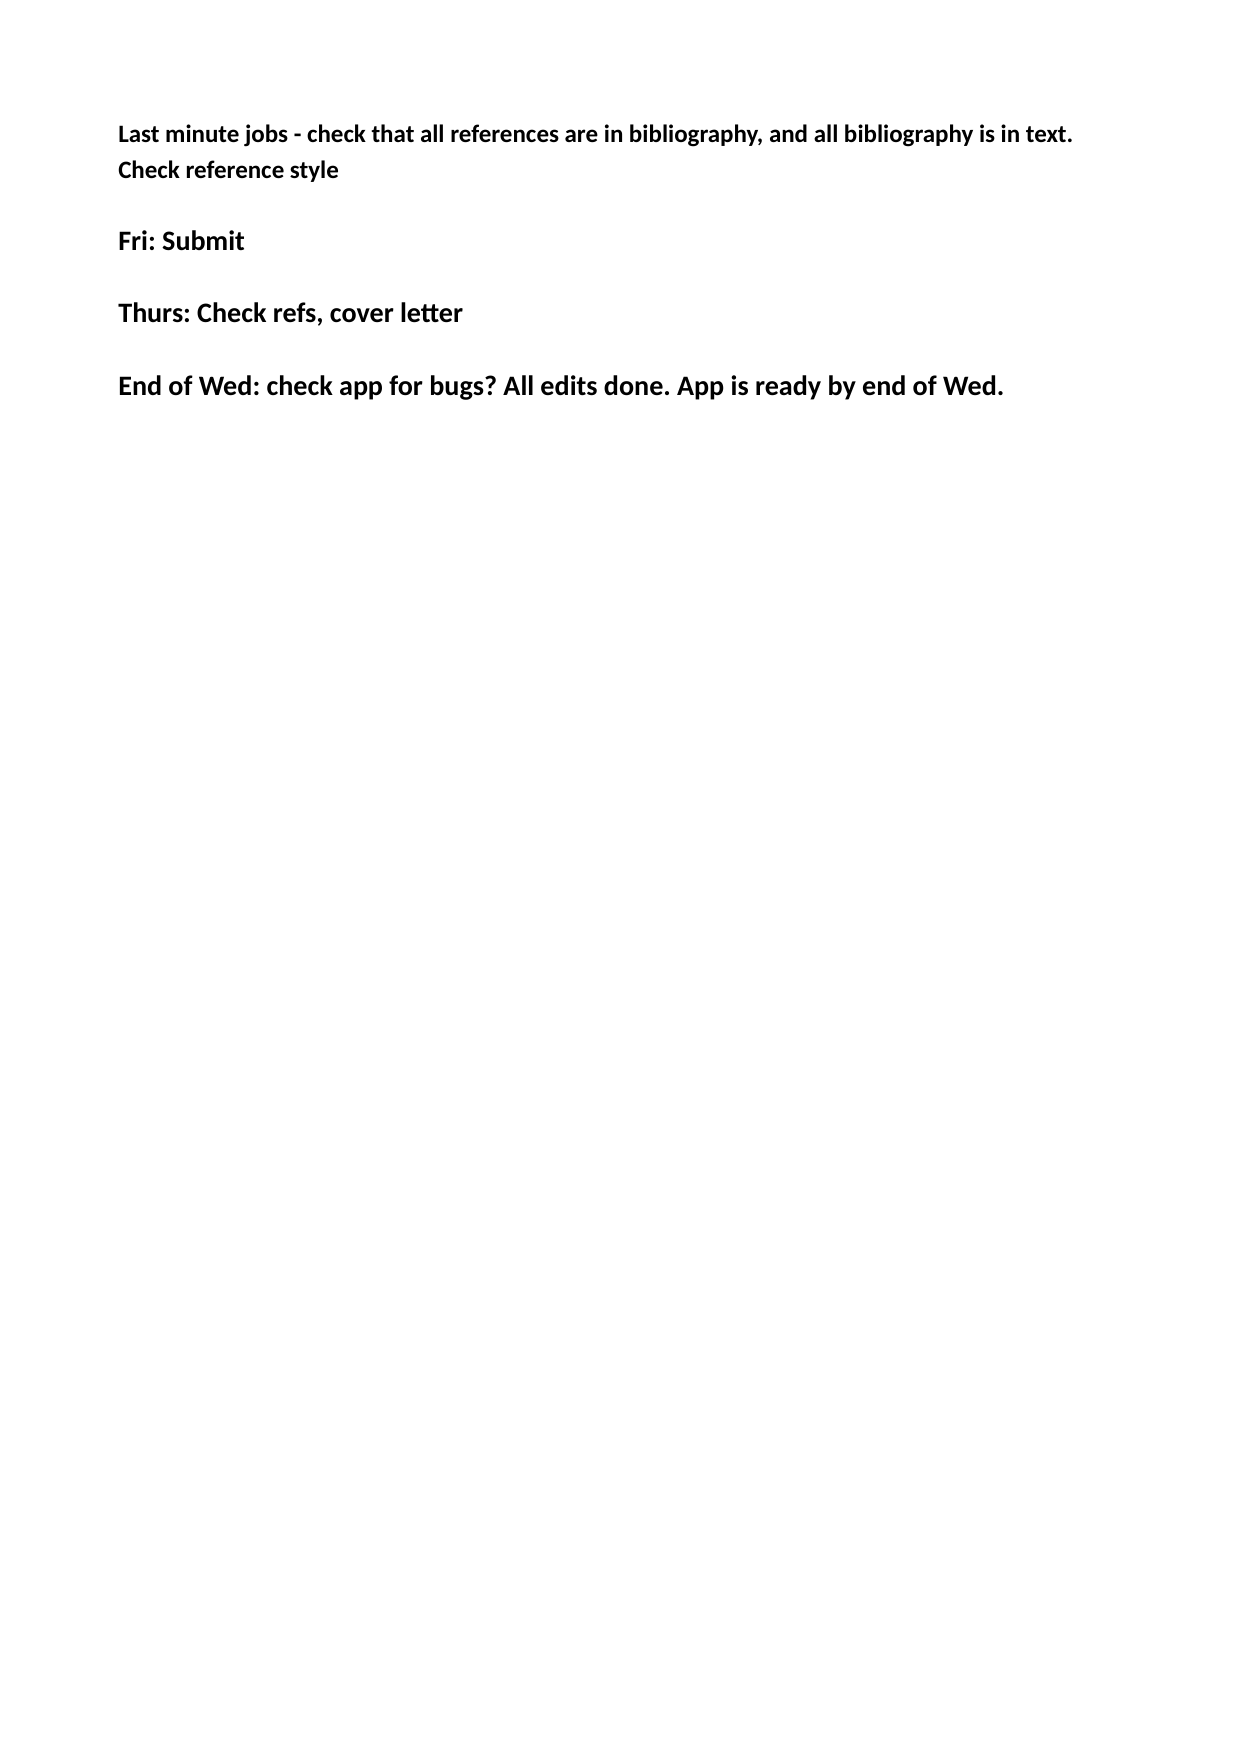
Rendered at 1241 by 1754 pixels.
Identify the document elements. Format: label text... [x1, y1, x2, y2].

text Thurs: Check refs, cover letter [118, 295, 1122, 329]
text Last minute jobs - check that all references are in bibliography, and all bibliography is in text. Check reference style [118, 118, 1122, 185]
text Fri: Submit [118, 222, 1122, 257]
text End of Wed: check app for bugs? All edits done. App is ready by end of Wed. [118, 367, 1122, 402]
